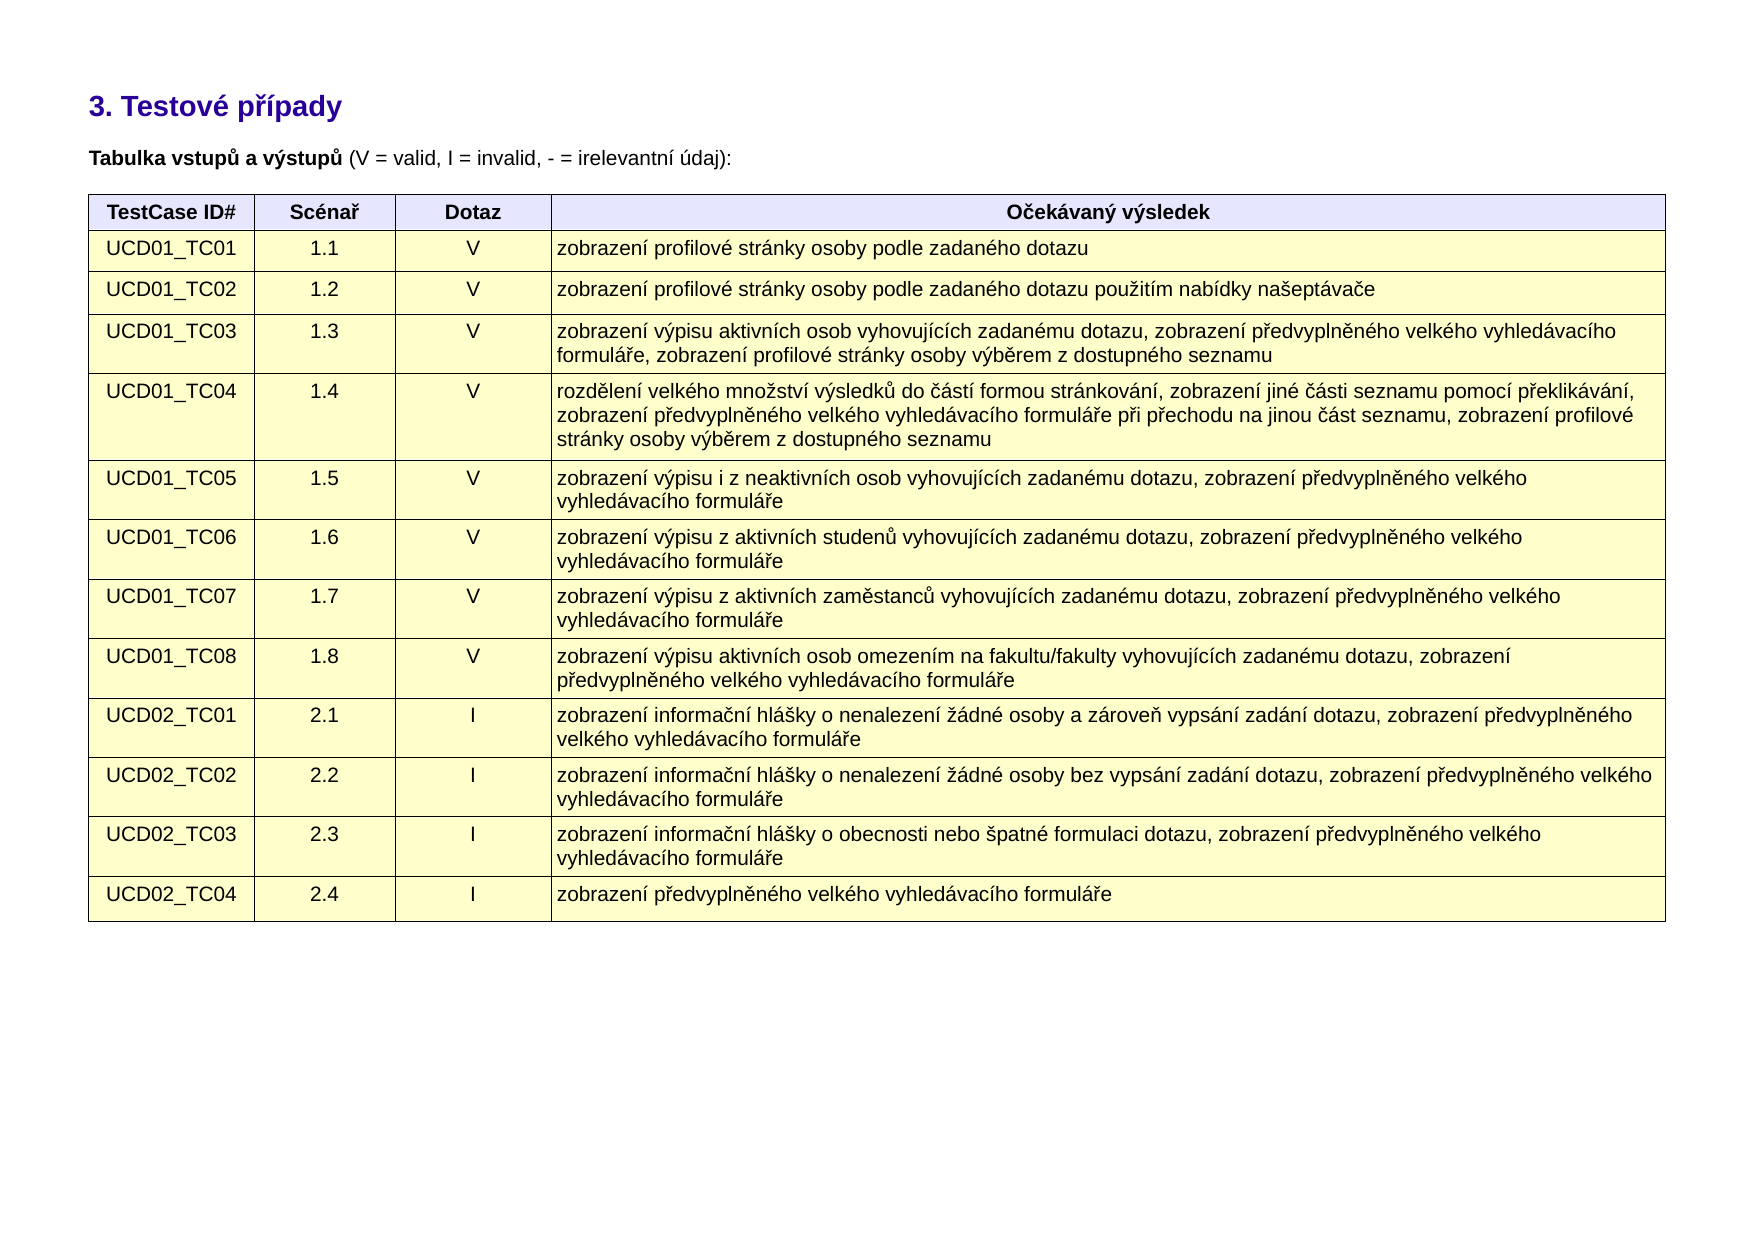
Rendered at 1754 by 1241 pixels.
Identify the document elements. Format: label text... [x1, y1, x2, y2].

table_cell 2.4 [255, 877, 395, 921]
table_cell UCD02_TC01 [89, 699, 254, 757]
table_cell UCD01_TC02 [89, 272, 254, 313]
text 3. Testové případy [88, 88, 1665, 122]
table_cell 1.2 [255, 272, 395, 313]
table_cell I [396, 877, 551, 921]
table_cell zobrazení výpisu i z neaktivních osob vyhovujících zadanému dotazu, zobrazení předvyplněného velkého vyhledávacího formuláře [552, 461, 1665, 519]
table_cell UCD02_TC04 [89, 877, 254, 921]
table_cell 1.7 [255, 580, 395, 638]
table_header Očekávaný výsledek [552, 195, 1665, 229]
table_header Scénař [255, 195, 395, 229]
table_cell 1.4 [255, 374, 395, 459]
table_cell UCD01_TC08 [89, 639, 254, 697]
table_cell UCD01_TC04 [89, 374, 254, 459]
text Tabulka vstupů a výstupů (V = valid, I = invalid, - = irelevantní údaj): [88, 146, 1665, 170]
table_cell 1.5 [255, 461, 395, 519]
table_cell V [396, 272, 551, 313]
table_cell I [396, 758, 551, 816]
table_cell zobrazení výpisu z aktivních studenů vyhovujících zadanému dotazu, zobrazení předvyplněného velkého vyhledávacího formuláře [552, 520, 1665, 578]
table_cell V [396, 374, 551, 459]
table_cell UCD02_TC03 [89, 817, 254, 876]
table_cell 1.6 [255, 520, 395, 578]
table_cell V [396, 580, 551, 638]
table_cell zobrazení profilové stránky osoby podle zadaného dotazu [552, 231, 1665, 271]
table_cell zobrazení výpisu aktivních osob omezením na fakultu/fakulty vyhovujících zadanému dotazu, zobrazení předvyplněného velkého vyhledávacího formuláře [552, 639, 1665, 697]
table_cell V [396, 315, 551, 373]
table_cell 1.1 [255, 231, 395, 271]
table_cell zobrazení informační hlášky o obecnosti nebo špatné formulaci dotazu, zobrazení předvyplněného velkého vyhledávacího formuláře [552, 817, 1665, 876]
table_cell UCD01_TC05 [89, 461, 254, 519]
table_cell 2.1 [255, 699, 395, 757]
table_header TestCase ID# [89, 195, 254, 229]
table_cell zobrazení výpisu z aktivních zaměstanců vyhovujících zadanému dotazu, zobrazení předvyplněného velkého vyhledávacího formuláře [552, 580, 1665, 638]
table_cell 1.3 [255, 315, 395, 373]
table_cell zobrazení profilové stránky osoby podle zadaného dotazu použitím nabídky našeptávače [552, 272, 1665, 313]
table_cell UCD02_TC02 [89, 758, 254, 816]
table_cell UCD01_TC06 [89, 520, 254, 578]
table_cell 2.3 [255, 817, 395, 876]
table_cell V [396, 520, 551, 578]
table_cell V [396, 231, 551, 271]
table_cell UCD01_TC01 [89, 231, 254, 271]
table_cell V [396, 461, 551, 519]
table_cell UCD01_TC03 [89, 315, 254, 373]
table_cell zobrazení informační hlášky o nenalezení žádné osoby bez vypsání zadání dotazu, zobrazení předvyplněného velkého vyhledávacího formuláře [552, 758, 1665, 816]
table_cell I [396, 699, 551, 757]
table_cell zobrazení předvyplněného velkého vyhledávacího formuláře [552, 877, 1665, 921]
table_cell V [396, 639, 551, 697]
table_cell 2.2 [255, 758, 395, 816]
table_cell zobrazení výpisu aktivních osob vyhovujících zadanému dotazu, zobrazení předvyplněného velkého vyhledávacího formuláře, zobrazení profilové stránky osoby výběrem z dostupného seznamu [552, 315, 1665, 373]
table_cell rozdělení velkého množství výsledků do částí formou stránkování, zobrazení jiné části seznamu pomocí překlikávání, zobrazení předvyplněného velkého vyhledávacího formuláře při přechodu na jinou část seznamu, zobrazení profilové stránky osoby výběrem z dostupného seznamu [552, 374, 1665, 459]
table_cell UCD01_TC07 [89, 580, 254, 638]
table_header Dotaz [396, 195, 551, 229]
table_cell I [396, 817, 551, 876]
table_cell zobrazení informační hlášky o nenalezení žádné osoby a zároveň vypsání zadání dotazu, zobrazení předvyplněného velkého vyhledávacího formuláře [552, 699, 1665, 757]
table_cell 1.8 [255, 639, 395, 697]
